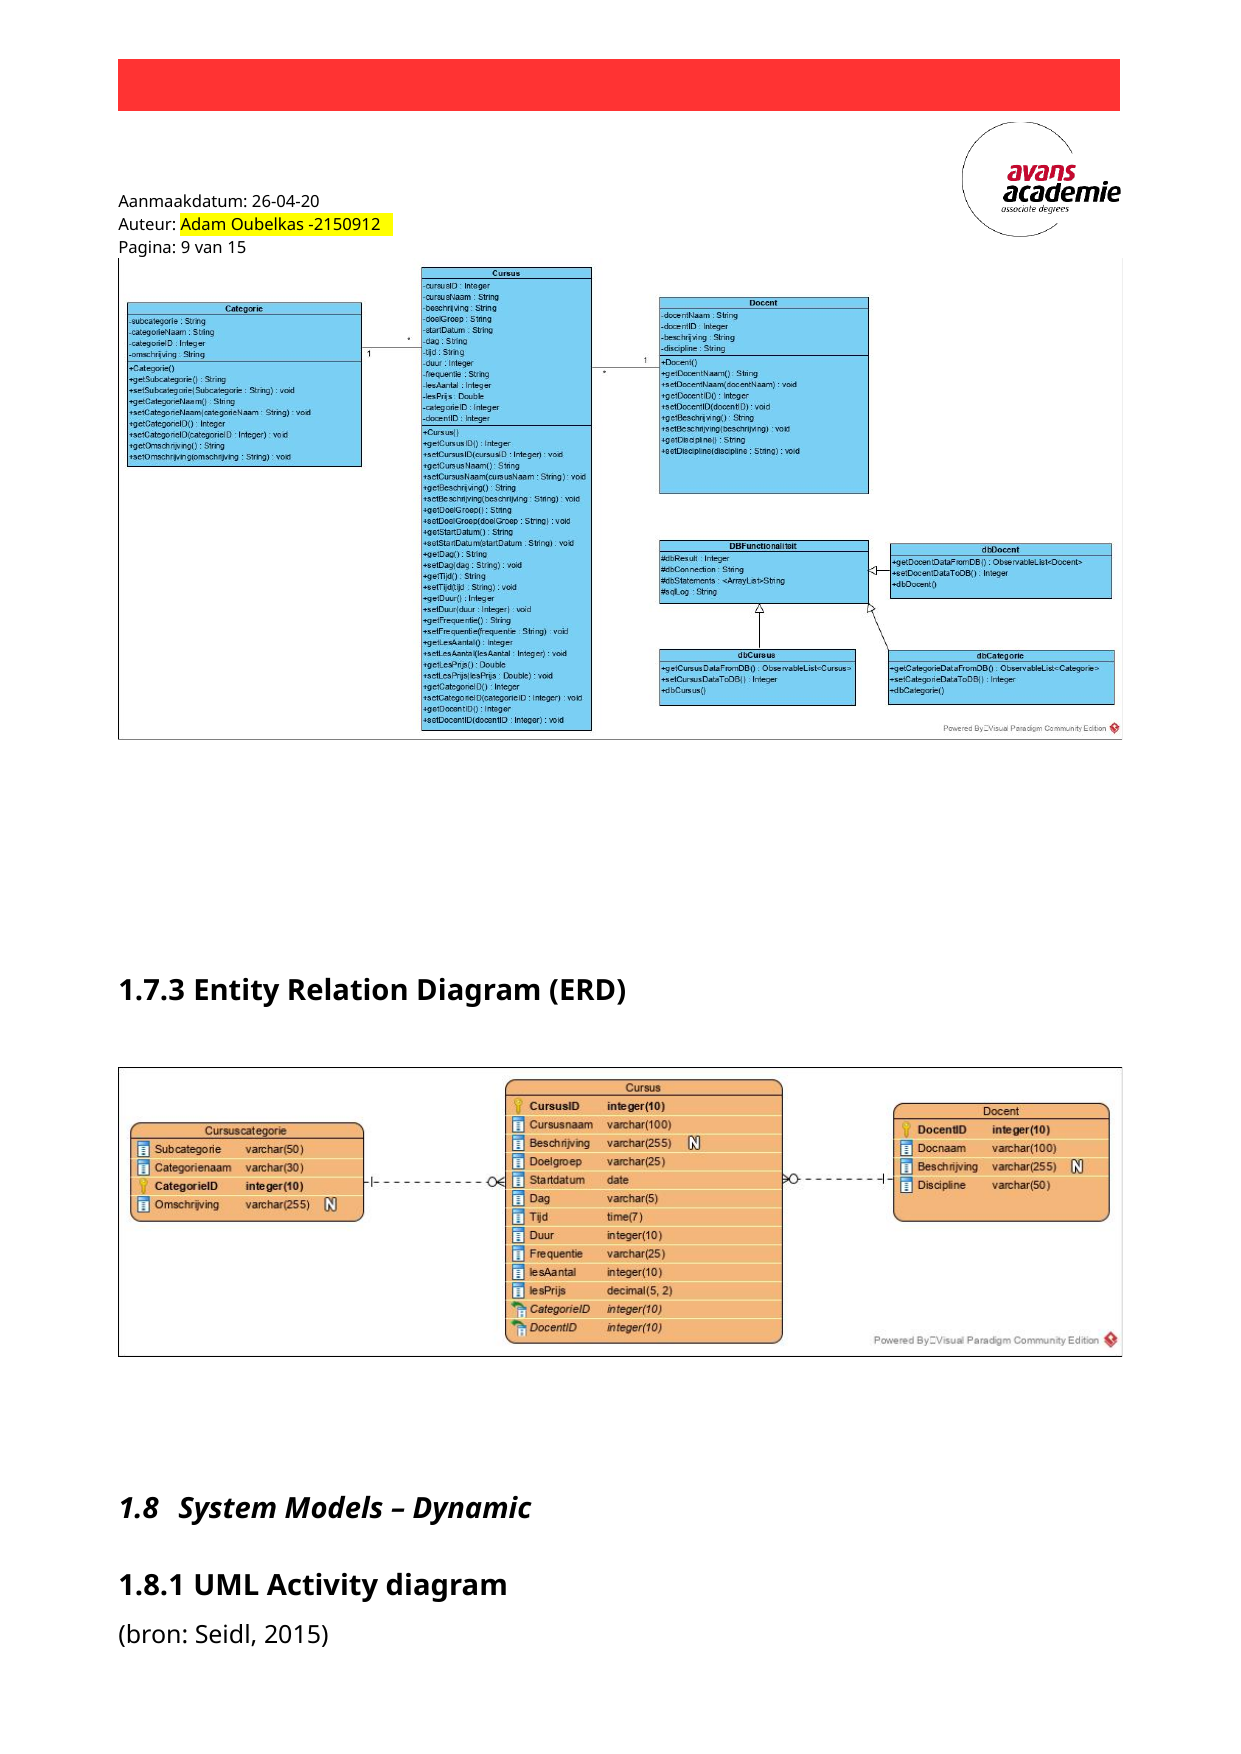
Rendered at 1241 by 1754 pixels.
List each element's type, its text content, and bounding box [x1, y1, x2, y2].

subtitle UML Activity diagram [118, 1564, 1122, 1604]
subtitle System Models – Dynamic [118, 1487, 1122, 1527]
subtitle Entity Relation Diagram (ERD) [118, 969, 1122, 1009]
text (bron: Seidl, 2015) [118, 1616, 1122, 1651]
